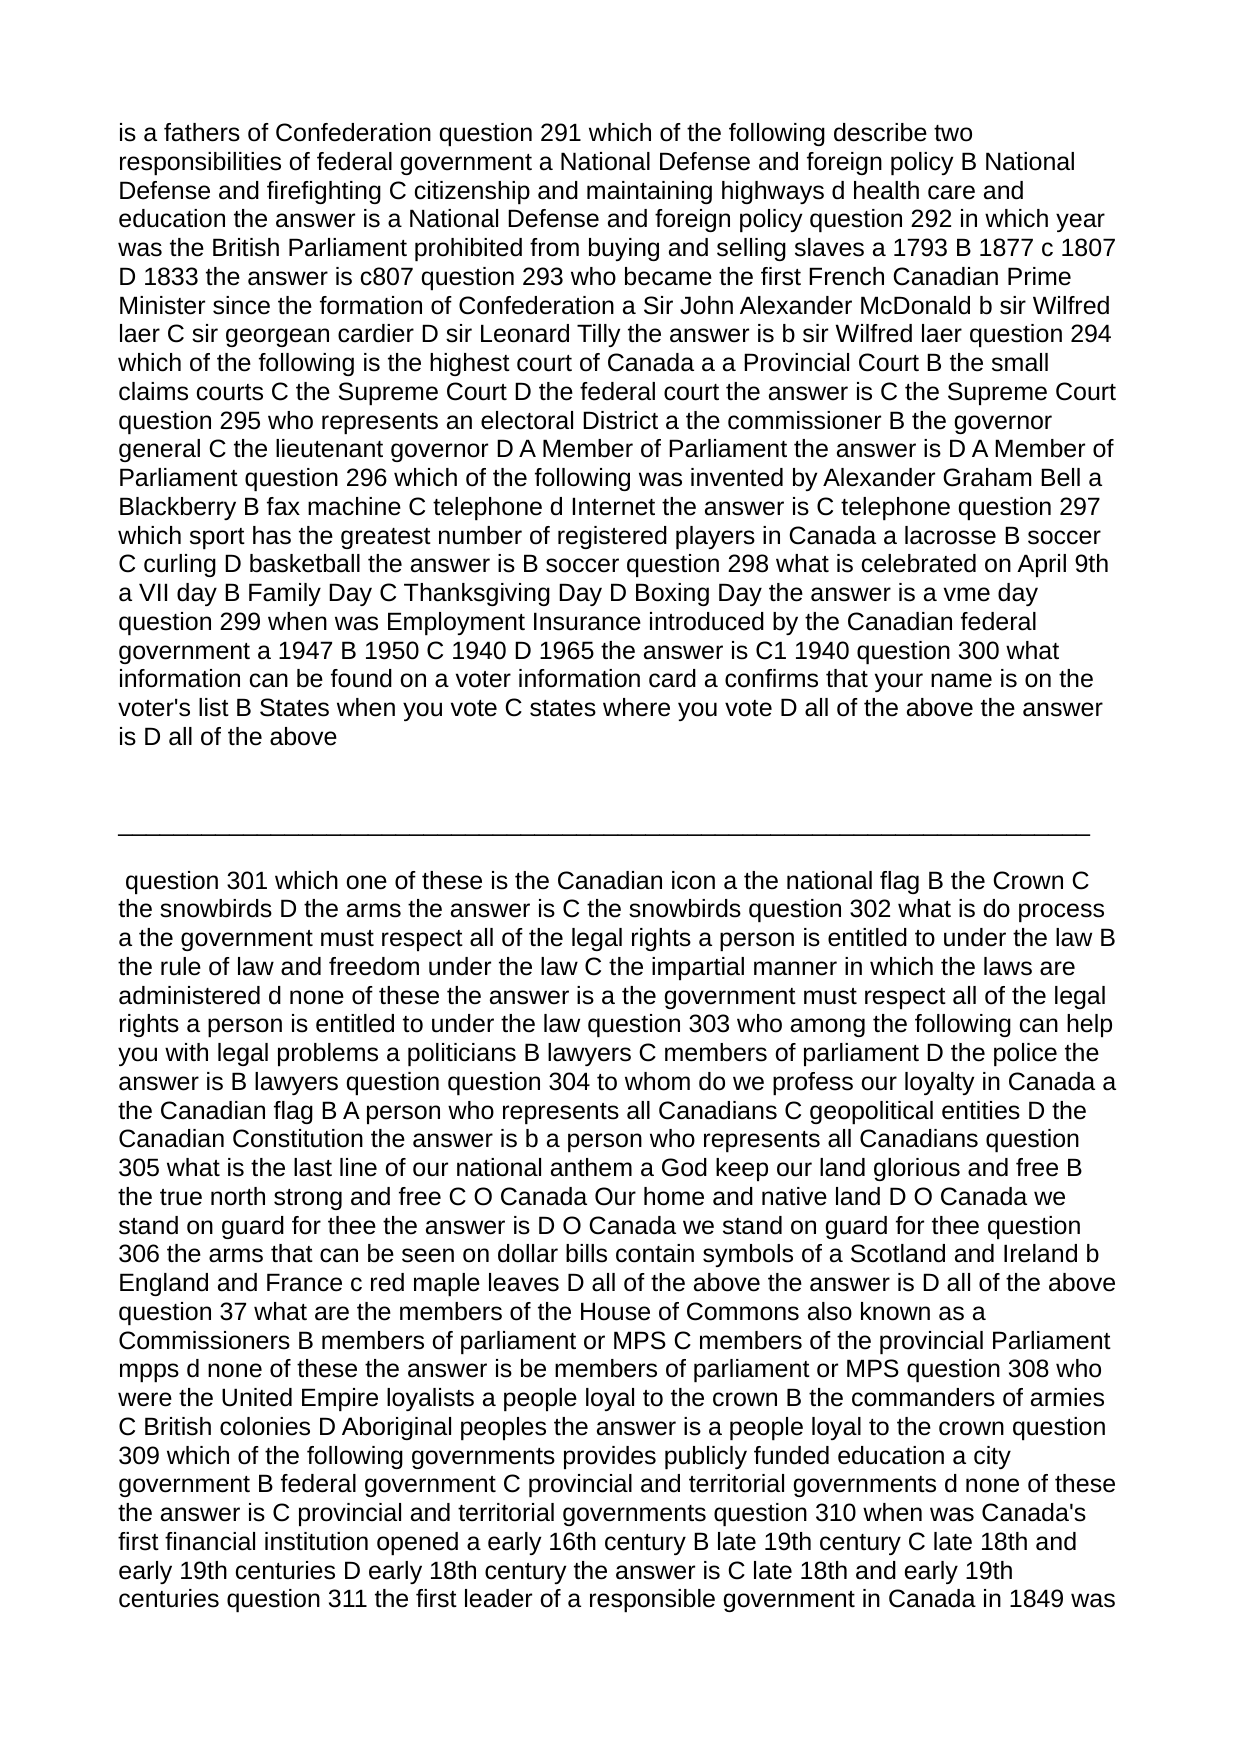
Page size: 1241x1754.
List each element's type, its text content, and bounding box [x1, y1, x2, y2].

text question 301 which one of these is the Canadian icon a the national flag B the Crown C the snowbirds D the arms the answer is C the snowbirds question 302 what is do process a the government must respect all of the legal rights a person is entitled to under the law B the rule of law and freedom under the law C the impartial manner in which the laws are administered d none of these the answer is a the government must respect all of the legal rights a person is entitled to under the law question 303 who among the following can help you with legal problems a politicians B lawyers C members of parliament D the police the answer is B lawyers question question 304 to whom do we profess our loyalty in Canada a the Canadian flag B A person who represents all Canadians C geopolitical entities D the Canadian Constitution the answer is b a person who represents all Canadians question 305 what is the last line of our national anthem a God keep our land glorious and free B the true north strong and free C O Canada Our home and native land D O Canada we stand on guard for thee the answer is D O Canada we stand on guard for thee question 306 the arms that can be seen on dollar bills contain symbols of a Scotland and Ireland b England and France c red maple leaves D all of the above the answer is D all of the above question 37 what are the members of the House of Commons also known as a Commissioners B members of parliament or MPS C members of the provincial Parliament mpps d none of these the answer is be members of parliament or MPS question 308 who were the United Empire loyalists a people loyal to the crown B the commanders of armies C British colonies D Aboriginal peoples the answer is a people loyal to the crown question 309 which of the following governments provides publicly funded education a city government B federal government C provincial and territorial governments d none of these the answer is C provincial and territorial governments question 310 when was Canada's first financial institution opened a early 16th century B late 19th century C late 18th and early 19th centuries D early 18th century the answer is C late 18th and early 19th centuries question 311 the first leader of a responsible government in Canada in 1849 was [118, 866, 1122, 1613]
text is a fathers of Confederation question 291 which of the following describe two responsibilities of federal government a National Defense and foreign policy B National Defense and firefighting C citizenship and maintaining highways d health care and education the answer is a National Defense and foreign policy question 292 in which year was the British Parliament prohibited from buying and selling slaves a 1793 B 1877 c 1807 D 1833 the answer is c807 question 293 who became the first French Canadian Prime Minister since the formation of Confederation a Sir John Alexander McDonald b sir Wilfred laer C sir georgean cardier D sir Leonard Tilly the answer is b sir Wilfred laer question 294 which of the following is the highest court of Canada a a Provincial Court B the small claims courts C the Supreme Court D the federal court the answer is C the Supreme Court question 295 who represents an electoral District a the commissioner B the governor general C the lieutenant governor D A Member of Parliament the answer is D A Member of Parliament question 296 which of the following was invented by Alexander Graham Bell a Blackberry B fax machine C telephone d Internet the answer is C telephone question 297 which sport has the greatest number of registered players in Canada a lacrosse B soccer C curling D basketball the answer is B soccer question 298 what is celebrated on April 9th a VII day B Family Day C Thanksgiving Day D Boxing Day the answer is a vme day question 299 when was Employment Insurance introduced by the Canadian federal government a 1947 B 1950 C 1940 D 1965 the answer is C1 1940 question 300 what information can be found on a voter information card a confirms that your name is on the voter's list B States when you vote C states where you vote D all of the above the answer is D all of the above [118, 118, 1122, 751]
text ______________________________________________________________________ [118, 808, 1122, 837]
